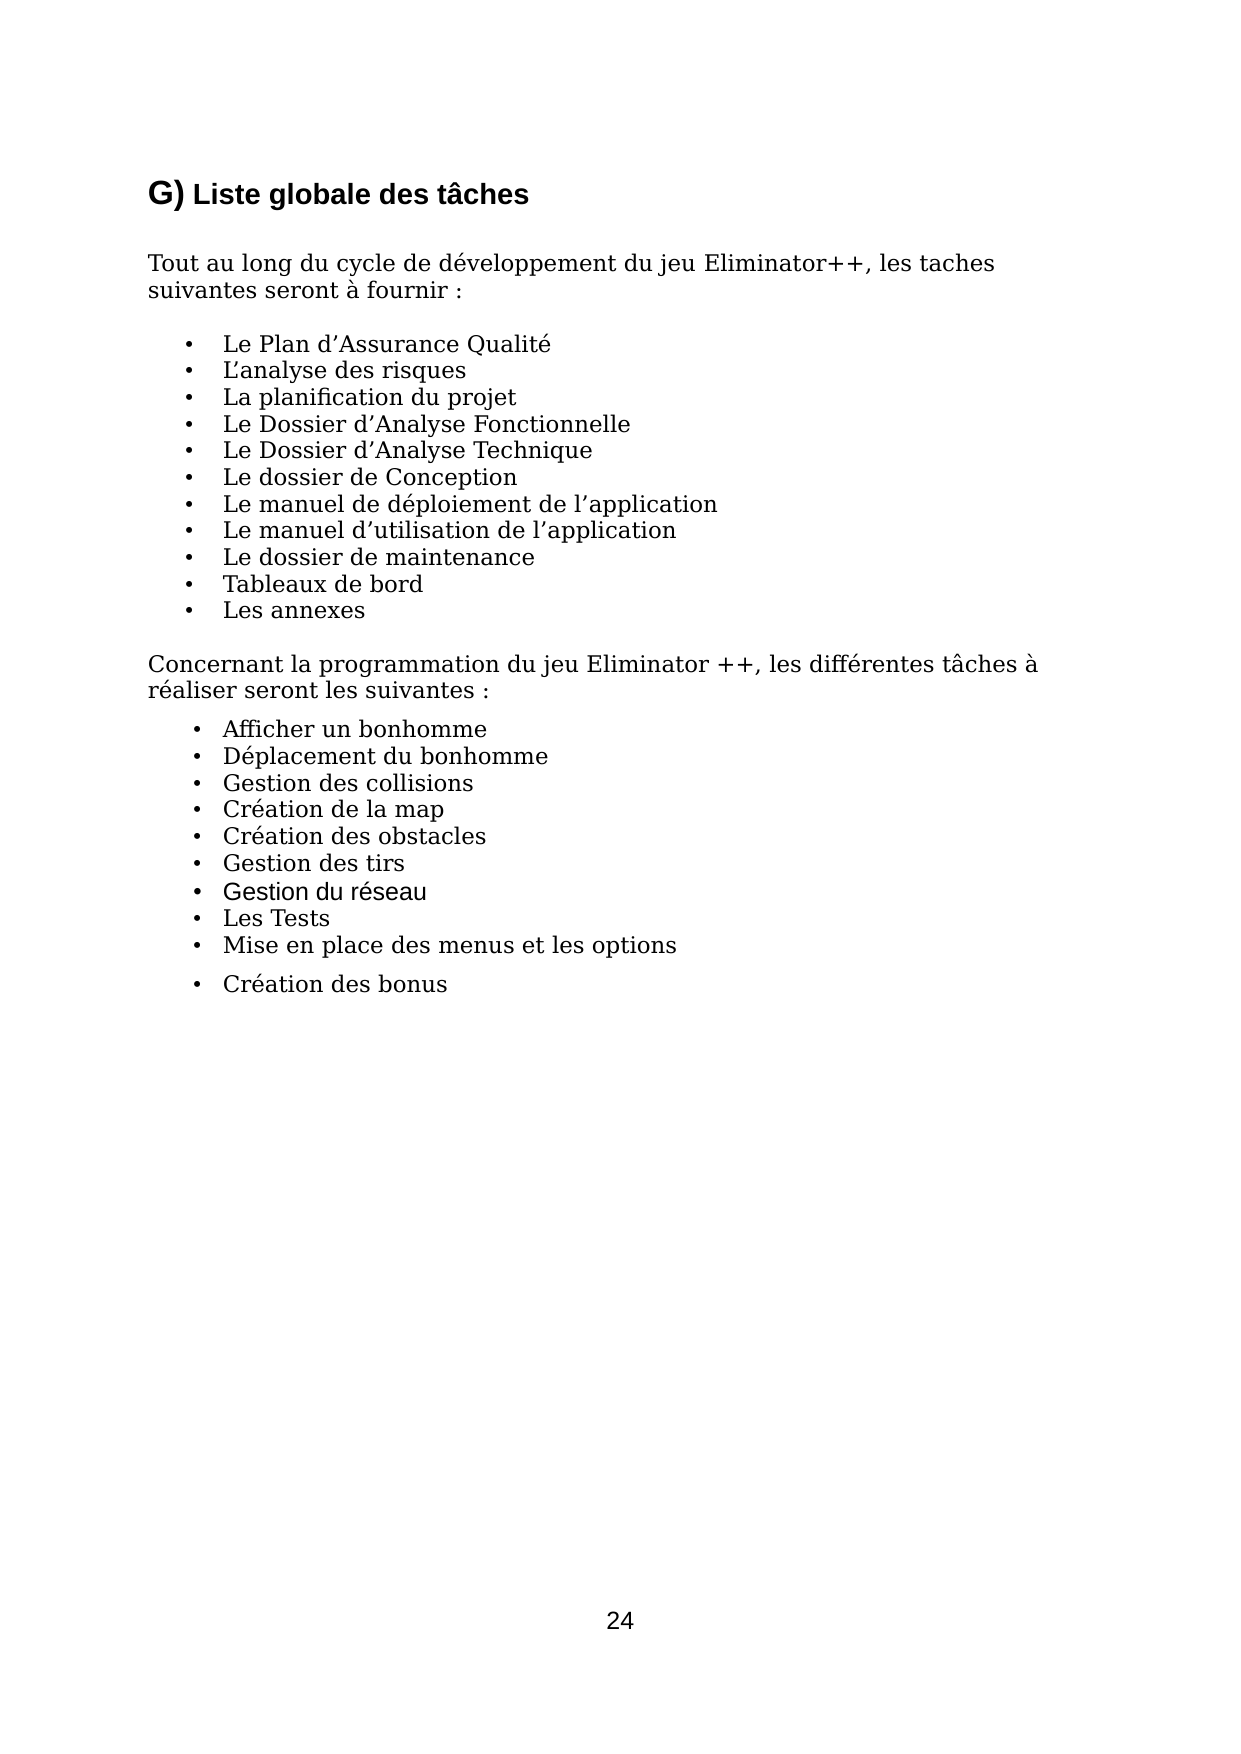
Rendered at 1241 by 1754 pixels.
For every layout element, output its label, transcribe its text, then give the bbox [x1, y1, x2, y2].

list L’analyse des risques [185, 357, 1093, 384]
text Concernant la programmation du jeu Eliminator ++, les différentes tâches à réaliser seront les suivantes : [148, 651, 1093, 704]
list Mise en place des menus et les options [193, 932, 1093, 959]
list Création des obstacles [193, 823, 1093, 850]
text Tout au long du cycle de développement du jeu Eliminator++, les taches suivantes seront à fournir : [148, 251, 1093, 304]
list Déplacement du bonhomme [193, 743, 1093, 770]
list Le dossier de maintenance [185, 544, 1093, 571]
list Le Plan d’Assurance Qualité [185, 331, 1093, 357]
list Le manuel d’utilisation de l’application [185, 517, 1093, 544]
list Les annexes [185, 597, 1093, 624]
list Gestion du réseau [193, 877, 1093, 906]
list La planification du projet [185, 384, 1093, 411]
list Le Dossier d’Analyse Technique [185, 437, 1093, 464]
list Création des bonus [193, 971, 1093, 998]
list Le manuel de déploiement de l’application [185, 491, 1093, 517]
list Tableaux de bord [185, 571, 1093, 597]
list Le dossier de Conception [185, 464, 1093, 491]
subtitle Liste globale des tâches [148, 173, 1093, 211]
list Les Tests [193, 906, 1093, 932]
list Gestion des tirs [193, 850, 1093, 877]
list Afficher un bonhomme [193, 717, 1093, 743]
list Gestion des collisions [193, 770, 1093, 797]
list Création de la map [193, 797, 1093, 823]
list Le Dossier d’Analyse Fonctionnelle [185, 411, 1093, 437]
